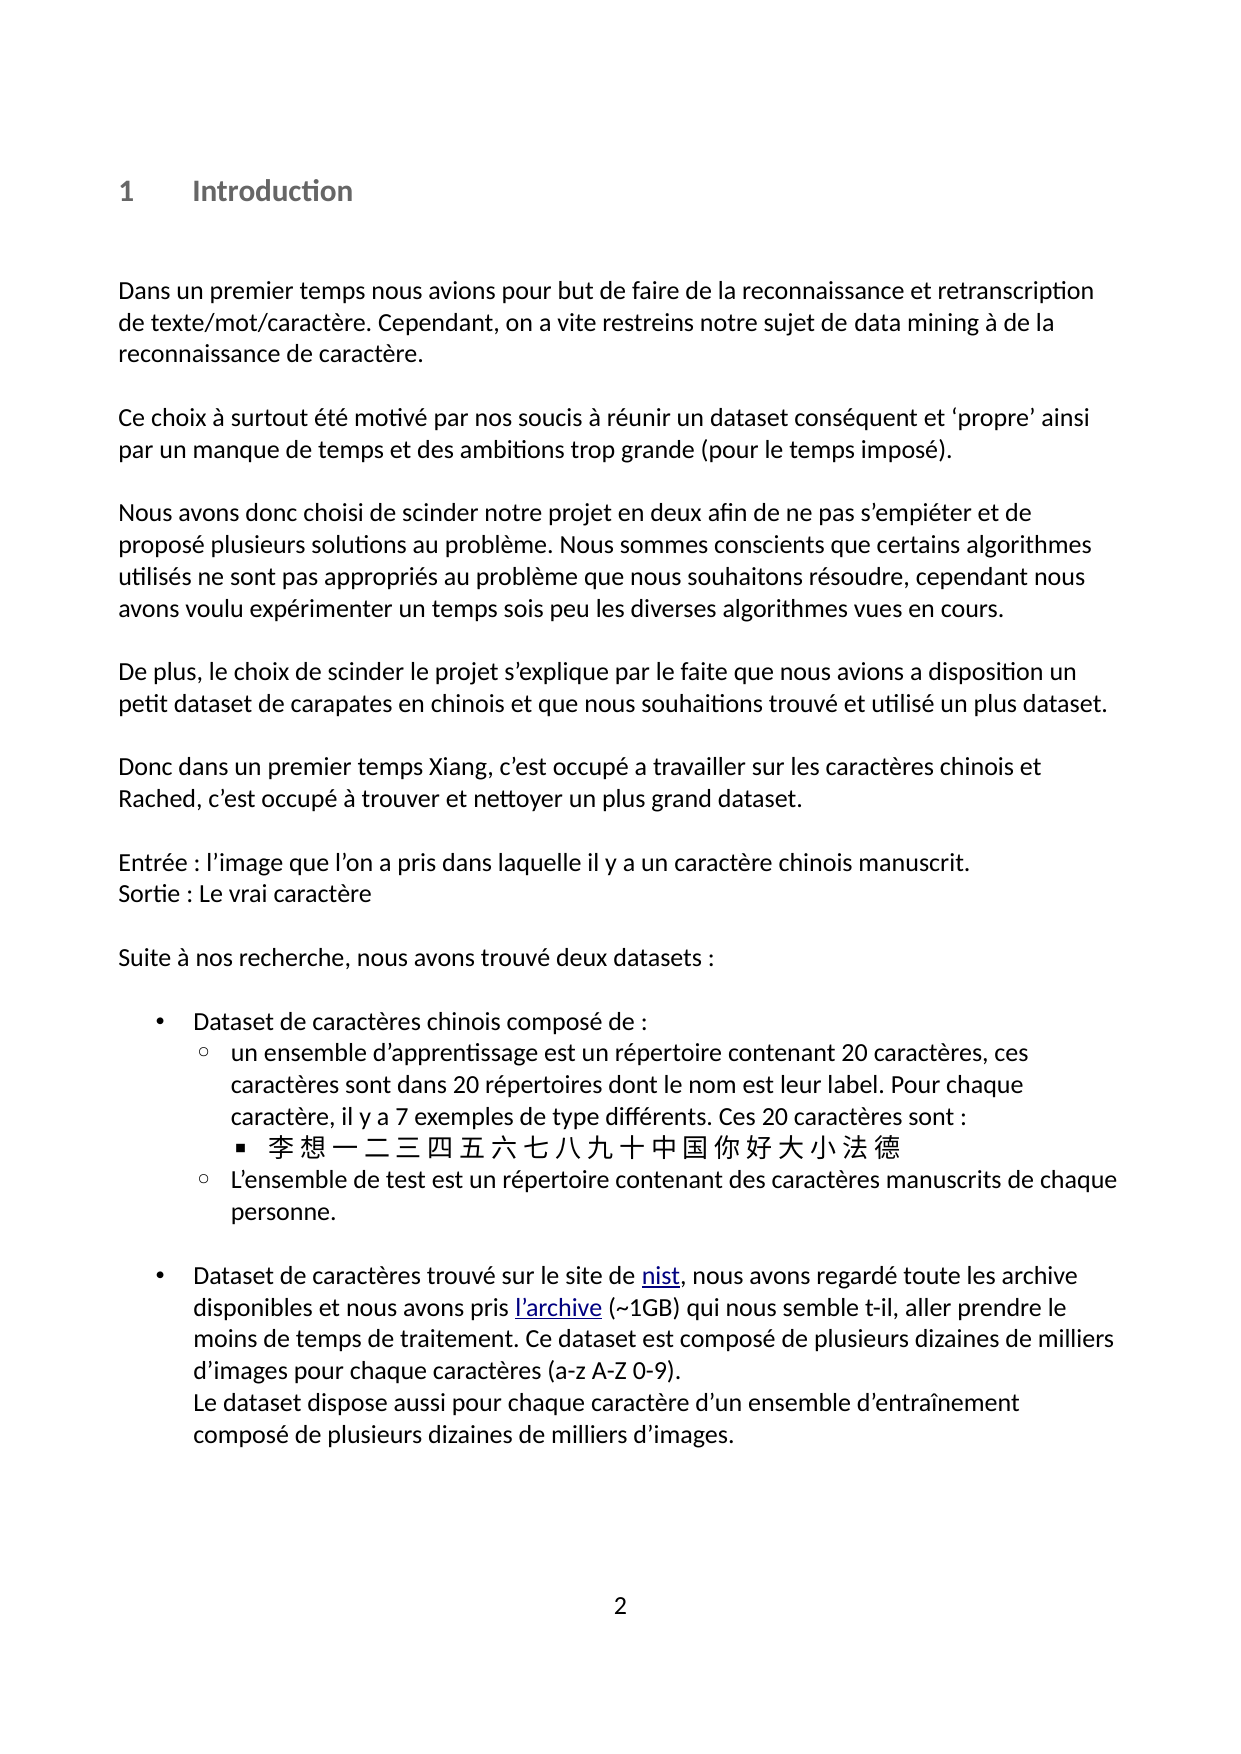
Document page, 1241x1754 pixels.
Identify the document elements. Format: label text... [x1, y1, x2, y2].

list Le dataset dispose aussi pour chaque caractère d’un ensemble d’entraînement composé de plusieurs dizaines de milliers d’images. [156, 1386, 1122, 1449]
text Nous avons donc choisi de scinder notre projet en deux afin de ne pas s’empiéter et de proposé plusieurs solutions au problème. Nous sommes conscients que certains algorithmes utilisés ne sont pas appropriés au problème que nous souhaitons résoudre, cependant nous avons voulu expérimenter un temps sois peu les diverses algorithmes vues en cours. [118, 496, 1122, 623]
text De plus, le choix de scinder le projet s’explique par le faite que nous avions a disposition un petit dataset de carapates en chinois et que nous souhaitions trouvé et utilisé un plus dataset. [118, 655, 1122, 719]
list un ensemble d’apprentissage est un répertoire contenant 20 caractères, ces caractères sont dans 20 répertoires dont le nom est leur label. Pour chaque caractère, il y a 7 exemples de type différents. Ces 20 caractères sont : [193, 1036, 1122, 1132]
list L’ensemble de test est un répertoire contenant des caractères manuscrits de chaque personne. [193, 1163, 1122, 1227]
text Sortie : Le vrai caractère [118, 878, 1122, 909]
text Entrée : l’image que l’on a pris dans laquelle il y a un caractère chinois manuscrit. [118, 846, 1122, 878]
text Donc dans un premier temps Xiang, c’est occupé a travailler sur les caractères chinois et Rached, c’est occupé à trouver et nettoyer un plus grand dataset. [118, 751, 1122, 814]
text Suite à nos recherche, nous avons trouvé deux datasets : [118, 941, 1122, 973]
text Dans un premier temps nous avions pour but de faire de la reconnaissance et retranscription de texte/mot/caractère. Cependant, on a vite restreins notre sujet de data mining à de la reconnaissance de caractère. [118, 274, 1122, 369]
list Dataset de caractères trouvé sur le site de nist, nous avons regardé toute les archive disponibles et nous avons pris l’archive (~1GB) qui nous semble t-il, aller prendre le moins de temps de traitement. Ce dataset est composé de plusieurs dizaines de milliers d’images pour chaque caractères (a-z A-Z 0-9). [156, 1259, 1122, 1386]
text Ce choix à surtout été motivé par nos soucis à réunir un dataset conséquent et ‘propre’ ainsi par un manque de temps et des ambitions trop grande (pour le temps imposé). [118, 401, 1122, 464]
subtitle Introduction [118, 171, 1122, 209]
list Dataset de caractères chinois composé de : [156, 1005, 1122, 1036]
list 李 想 一 二 三 四 五 六 七 八 九 十 中 国 你 好 大 小 法 德 [231, 1132, 1122, 1163]
